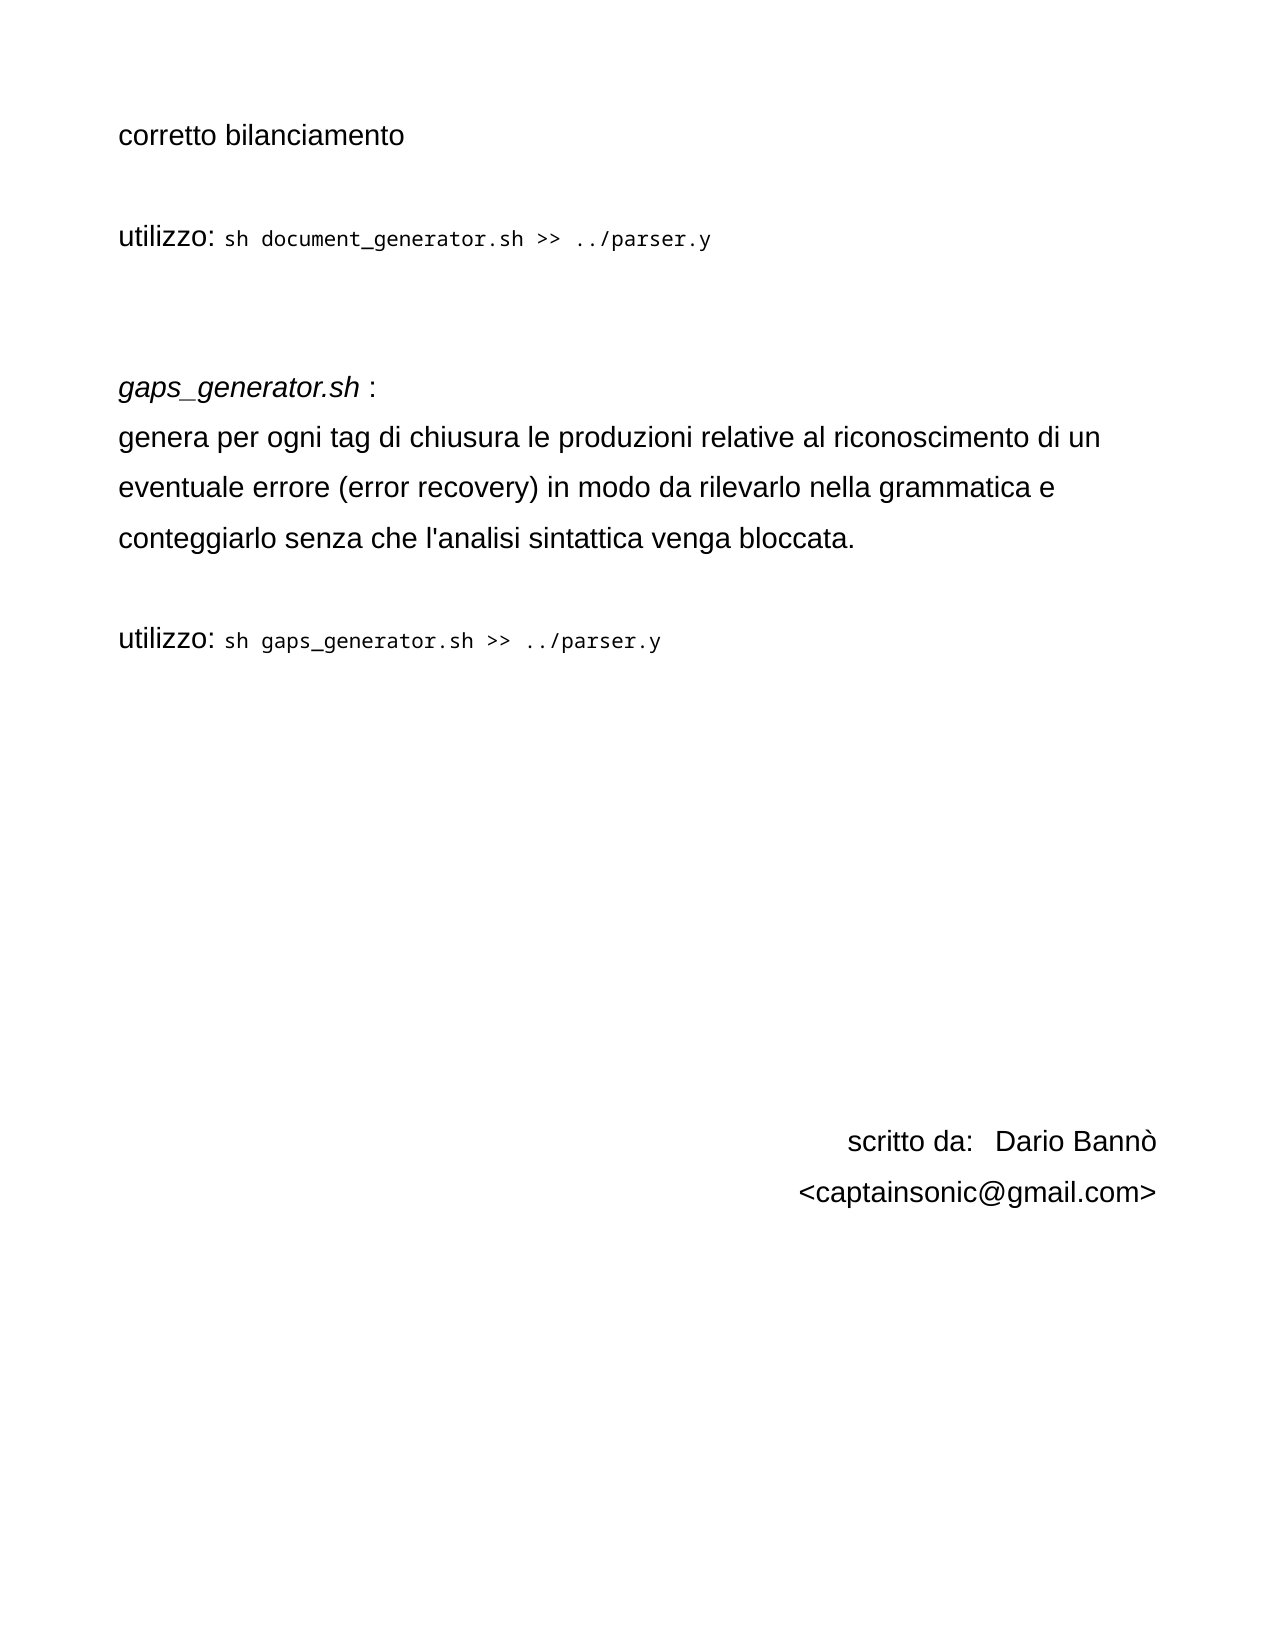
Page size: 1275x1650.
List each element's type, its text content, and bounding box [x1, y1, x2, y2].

text utilizzo: sh document_generator.sh >> ../parser.y [118, 219, 1157, 252]
text utilizzo: sh gaps_generator.sh >> ../parser.y [118, 621, 1157, 655]
text gaps_generator.sh : [118, 370, 1157, 403]
text genera per ogni tag di chiusura le produzioni relative al riconoscimento di un eventuale errore (error recovery) in modo da rilevarlo nella grammatica e conteggiarlo senza che l'analisi sintattica venga bloccata. [118, 420, 1157, 554]
text <captainsonic@gmail.com> [118, 1175, 1157, 1208]
text corretto bilanciamento [118, 118, 1157, 152]
text scritto da: Dario Bannò [118, 1124, 1157, 1158]
